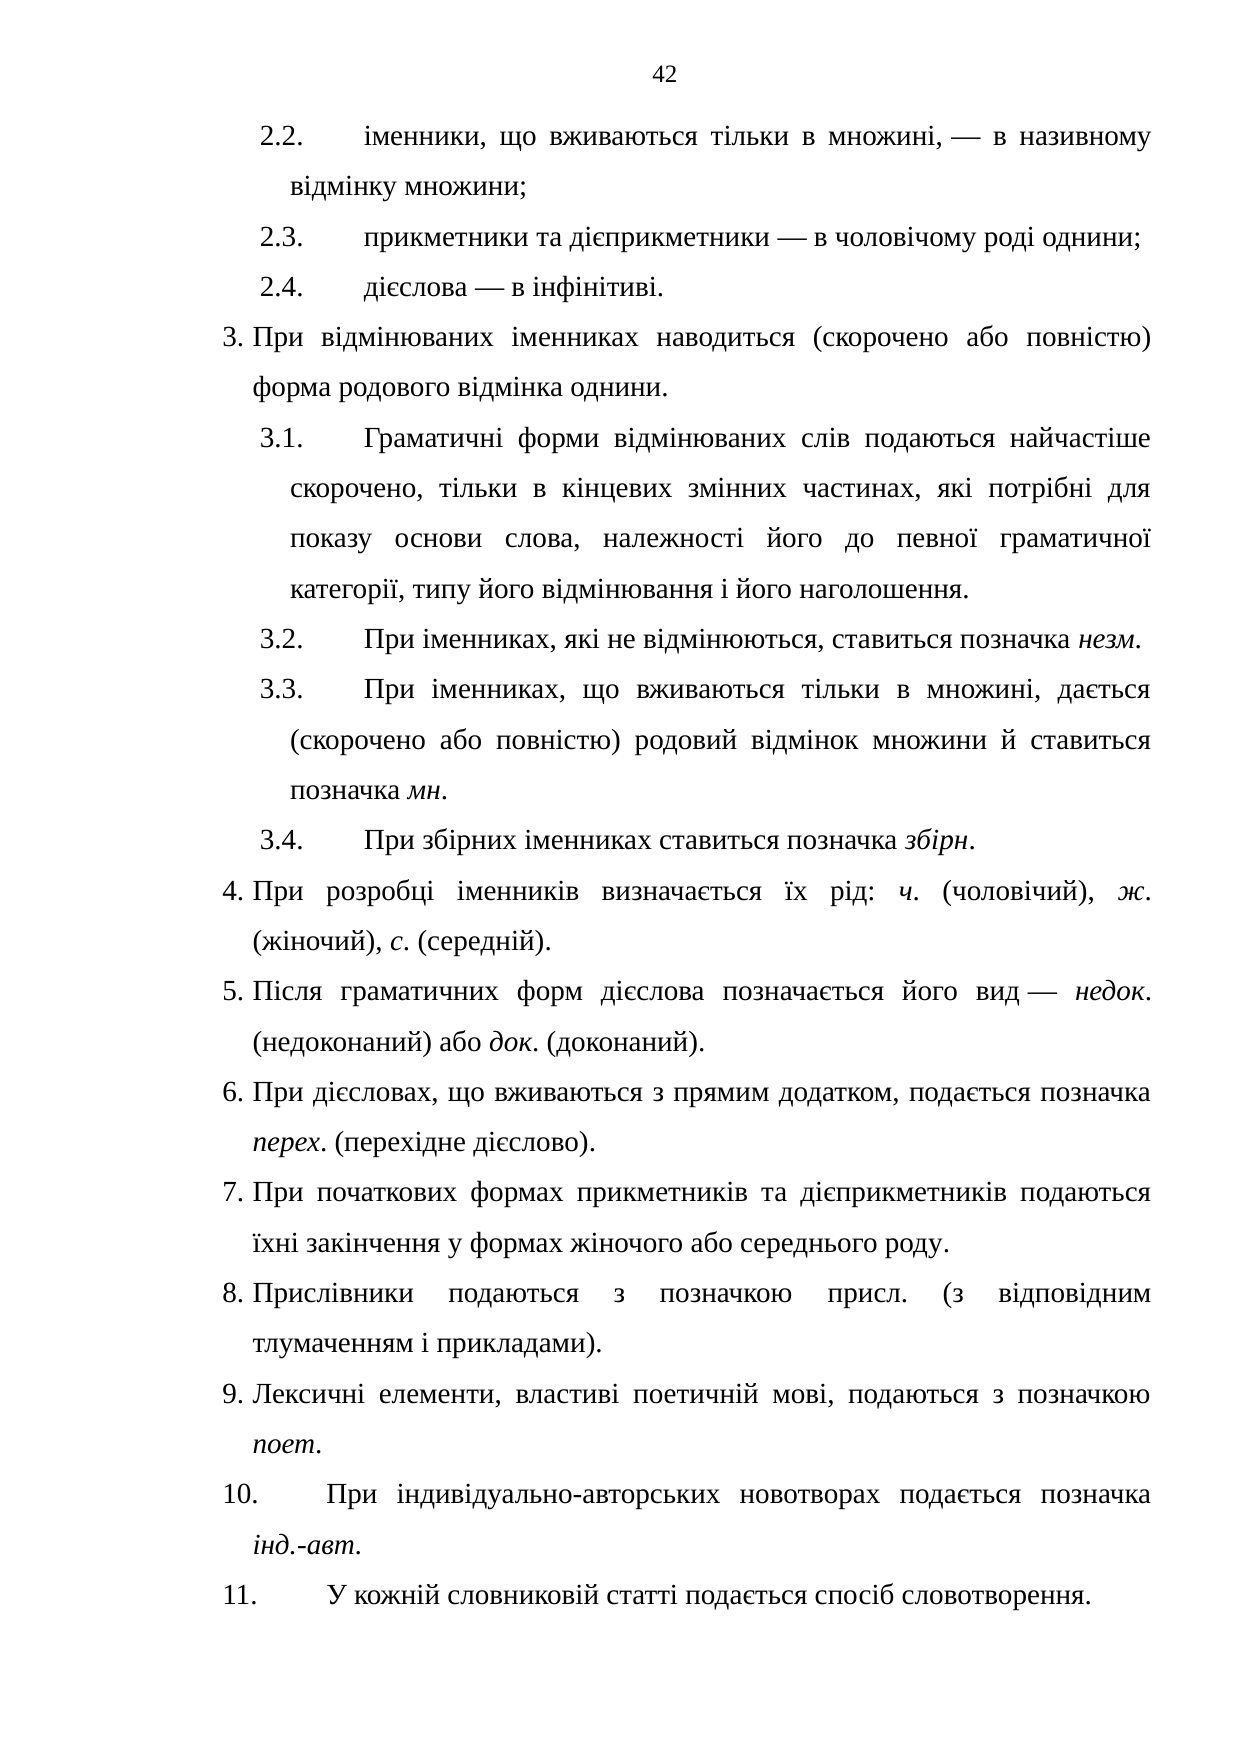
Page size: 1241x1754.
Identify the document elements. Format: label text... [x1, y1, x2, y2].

list При індивідуально-авторських новотворах подається позначка інд.-авт. [215, 1476, 1152, 1560]
list У кожній словниковій статті подається спосіб словотворення. [215, 1577, 1152, 1611]
list Лексичні елементи, властиві поетичній мові, подаються з позначкою поет. [215, 1376, 1152, 1460]
list дієслова — в інфінітиві. [252, 269, 1152, 302]
list Після граматичних форм дієслова позначається його вид — недок. (недоконаний) або док. (доконаний). [215, 973, 1152, 1057]
list При відмінюваних іменниках наводиться (скорочено або повністю) форма родового відмінка однини. [215, 319, 1152, 403]
list При дієсловах, що вживаються з прямим додатком, подається позначка перех. (перехідне дієслово). [215, 1074, 1152, 1158]
list При іменниках, які не відмінюються, ставиться позначка незм. [252, 621, 1152, 655]
list Граматичні форми відмінюваних слів подаються найчастіше скорочено, тільки в кінцевих змінних частинах, які потрібні для показу основи слова, належності його до певної граматичної категорії, типу його відмінювання і його наголошення. [252, 420, 1152, 604]
list Прислівники подаються з позначкою присл. (з відповідним тлумаченням і прикладами). [215, 1275, 1152, 1359]
list При іменниках, що вживаються тільки в множині, дається (скорочено або повністю) родовий відмінок множини й ставиться позначка мн. [252, 671, 1152, 806]
list При розробці іменників визначається їх рід: ч. (чоловічий), ж. (жіночий), с. (середній). [215, 873, 1152, 957]
list При початкових формах прикметників та дієприкметників подаються їхні закінчення у формах жіночого або середнього роду. [215, 1174, 1152, 1258]
list прикметники та дієприкметники — в чоловічому роді однини; [252, 219, 1152, 252]
list іменники, що вживаються тільки в множині, — в називному відмінку множини; [252, 118, 1152, 202]
list При збірних іменниках ставиться позначка збірн. [252, 822, 1152, 856]
